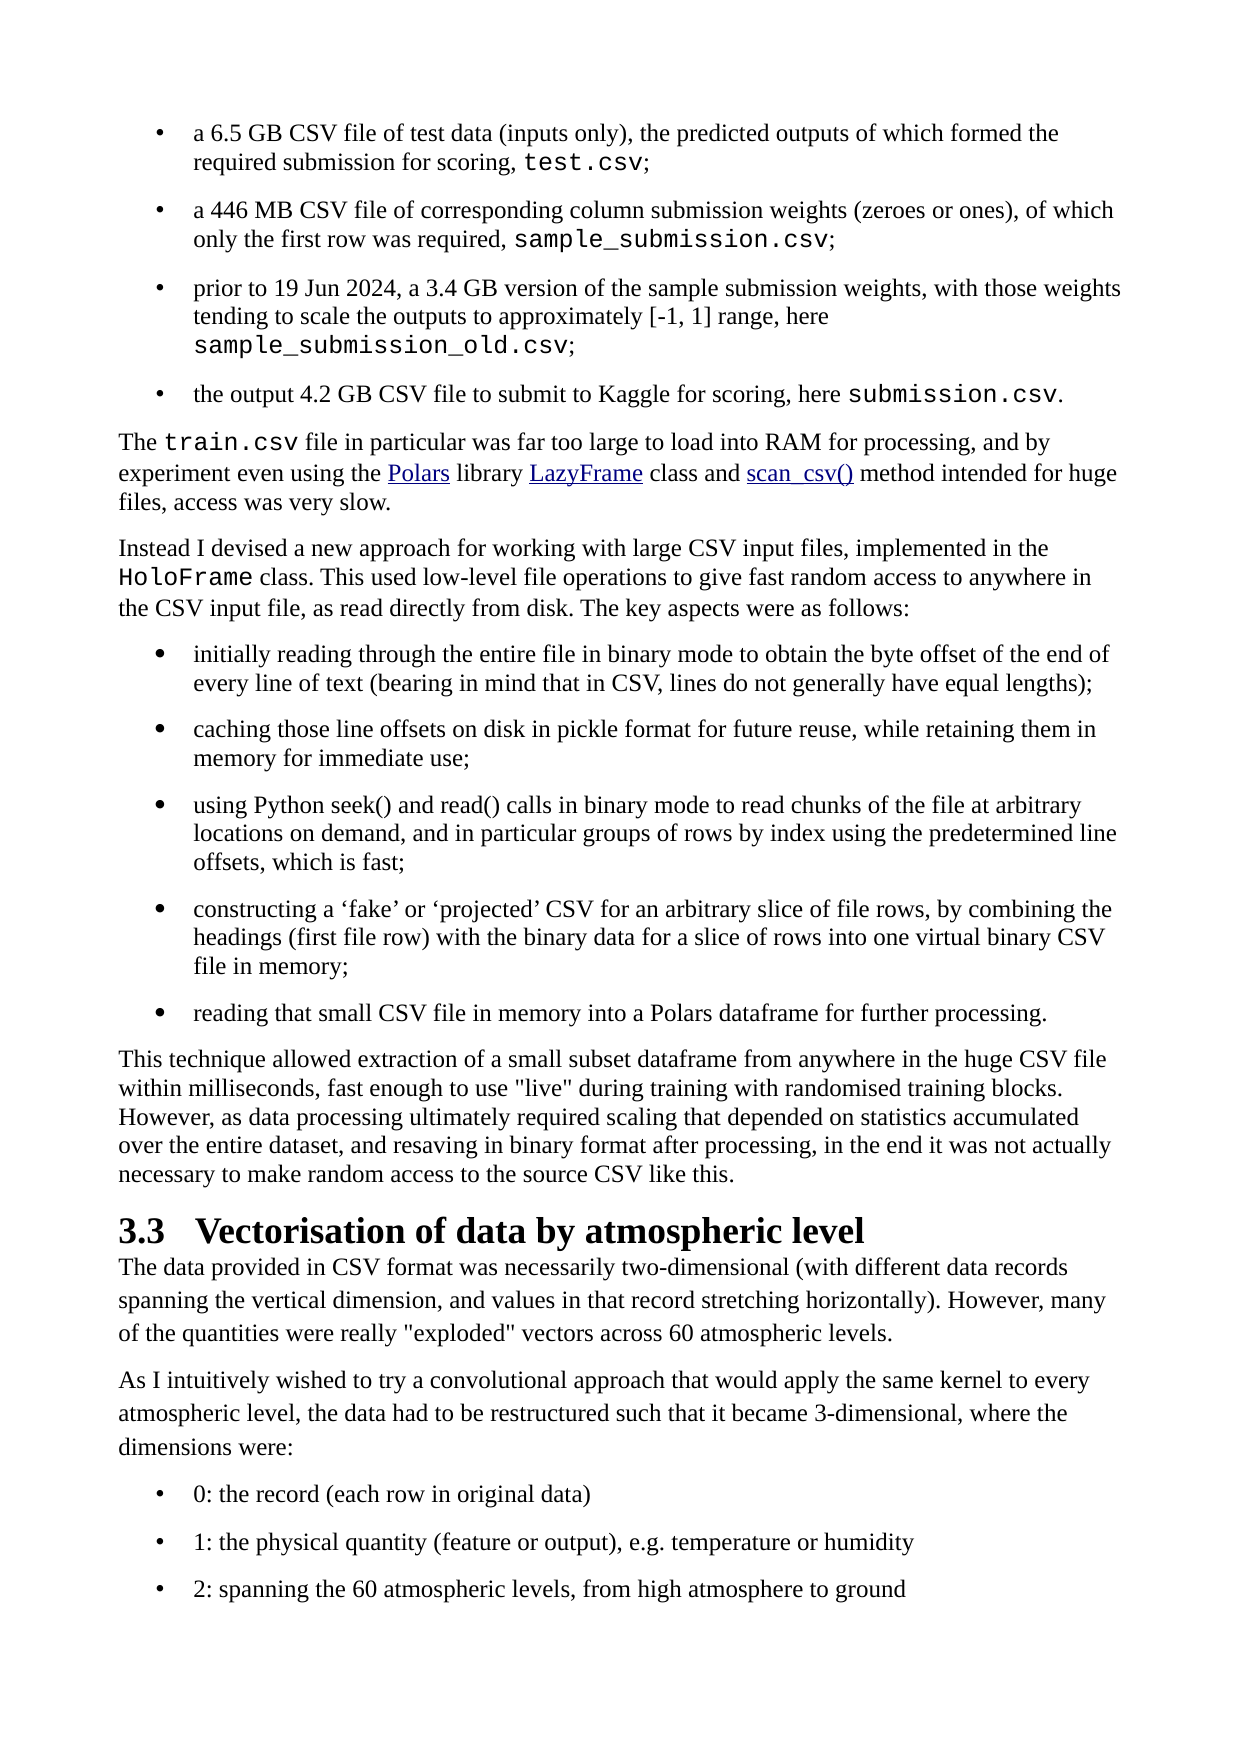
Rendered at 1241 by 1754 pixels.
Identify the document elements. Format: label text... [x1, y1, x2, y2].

text The train.csv file in particular was far too large to load into RAM for processing, and by experiment even using the Polars library LazyFrame class and scan_csv() method intended for huge files, access was very slow. [118, 427, 1122, 516]
list caching those line offsets on disk in pickle format for future reuse, while retaining them in memory for immediate use; [156, 714, 1122, 772]
list constructing a ‘fake’ or ‘projected’ CSV for an arbitrary slice of file rows, by combining the headings (first file row) with the binary data for a slice of rows into one virtual binary CSV file in memory; [156, 894, 1122, 980]
list 2: spanning the 60 atmospheric levels, from high atmosphere to ground [156, 1574, 1122, 1603]
list the output 4.2 GB CSV file to submit to Kaggle for scoring, here submission.csv. [156, 379, 1122, 409]
list 0: the record (each row in original data) [156, 1479, 1122, 1508]
list a 6.5 GB CSV file of test data (inputs only), the predicted outputs of which formed the required submission for scoring, test.csv; [156, 118, 1122, 178]
list using Python seek() and read() calls in binary mode to read chunks of the file at arbitrary locations on demand, and in particular groups of rows by index using the predetermined line offsets, which is fast; [156, 790, 1122, 876]
list 1: the physical quantity (feature or output), e.g. temperature or humidity [156, 1527, 1122, 1556]
list initially reading through the entire file in binary mode to obtain the byte offset of the end of every line of text (bearing in mind that in CSV, lines do not generally have equal lengths); [156, 639, 1122, 697]
text As I intuitively wished to try a convolutional approach that would apply the same kernel to every atmospheric level, the data had to be restructured such that it became 3-dimensional, where the dimensions were: [118, 1366, 1122, 1460]
list reading that small CSV file in memory into a Polars dataframe for further processing. [156, 998, 1122, 1026]
list prior to 19 Jun 2024, a 3.4 GB version of the sample submission weights, with those weights tending to scale the outputs to approximately [-1, 1] range, here sample_submission_old.csv; [156, 273, 1122, 361]
list a 446 MB CSV file of corresponding column submission weights (zeroes or ones), of which only the first row was required, sample_submission.csv; [156, 195, 1122, 255]
subtitle Vectorisation of data by atmospheric level [118, 1209, 1122, 1252]
text Instead I devised a new approach for working with large CSV input files, implemented in the HoloFrame class. This used low-level file operations to give fast random access to anywhere in the CSV input file, as read directly from disk. The key aspects were as follows: [118, 533, 1122, 622]
text This technique allowed extraction of a small subset dataframe from anywhere in the huge CSV file within milliseconds, fast enough to use "live" during training with randomised training blocks. However, as data processing ultimately required scaling that depended on statistics accumulated over the entire dataset, and resaving in binary format after processing, in the end it was not actually necessary to make random access to the source CSV like this. [118, 1044, 1122, 1188]
text The data provided in CSV format was necessarily two-dimensional (with different data records spanning the vertical dimension, and values in that record stretching horizontally). However, many of the quantities were really "exploded" vectors across 60 atmospheric levels. [118, 1252, 1122, 1347]
